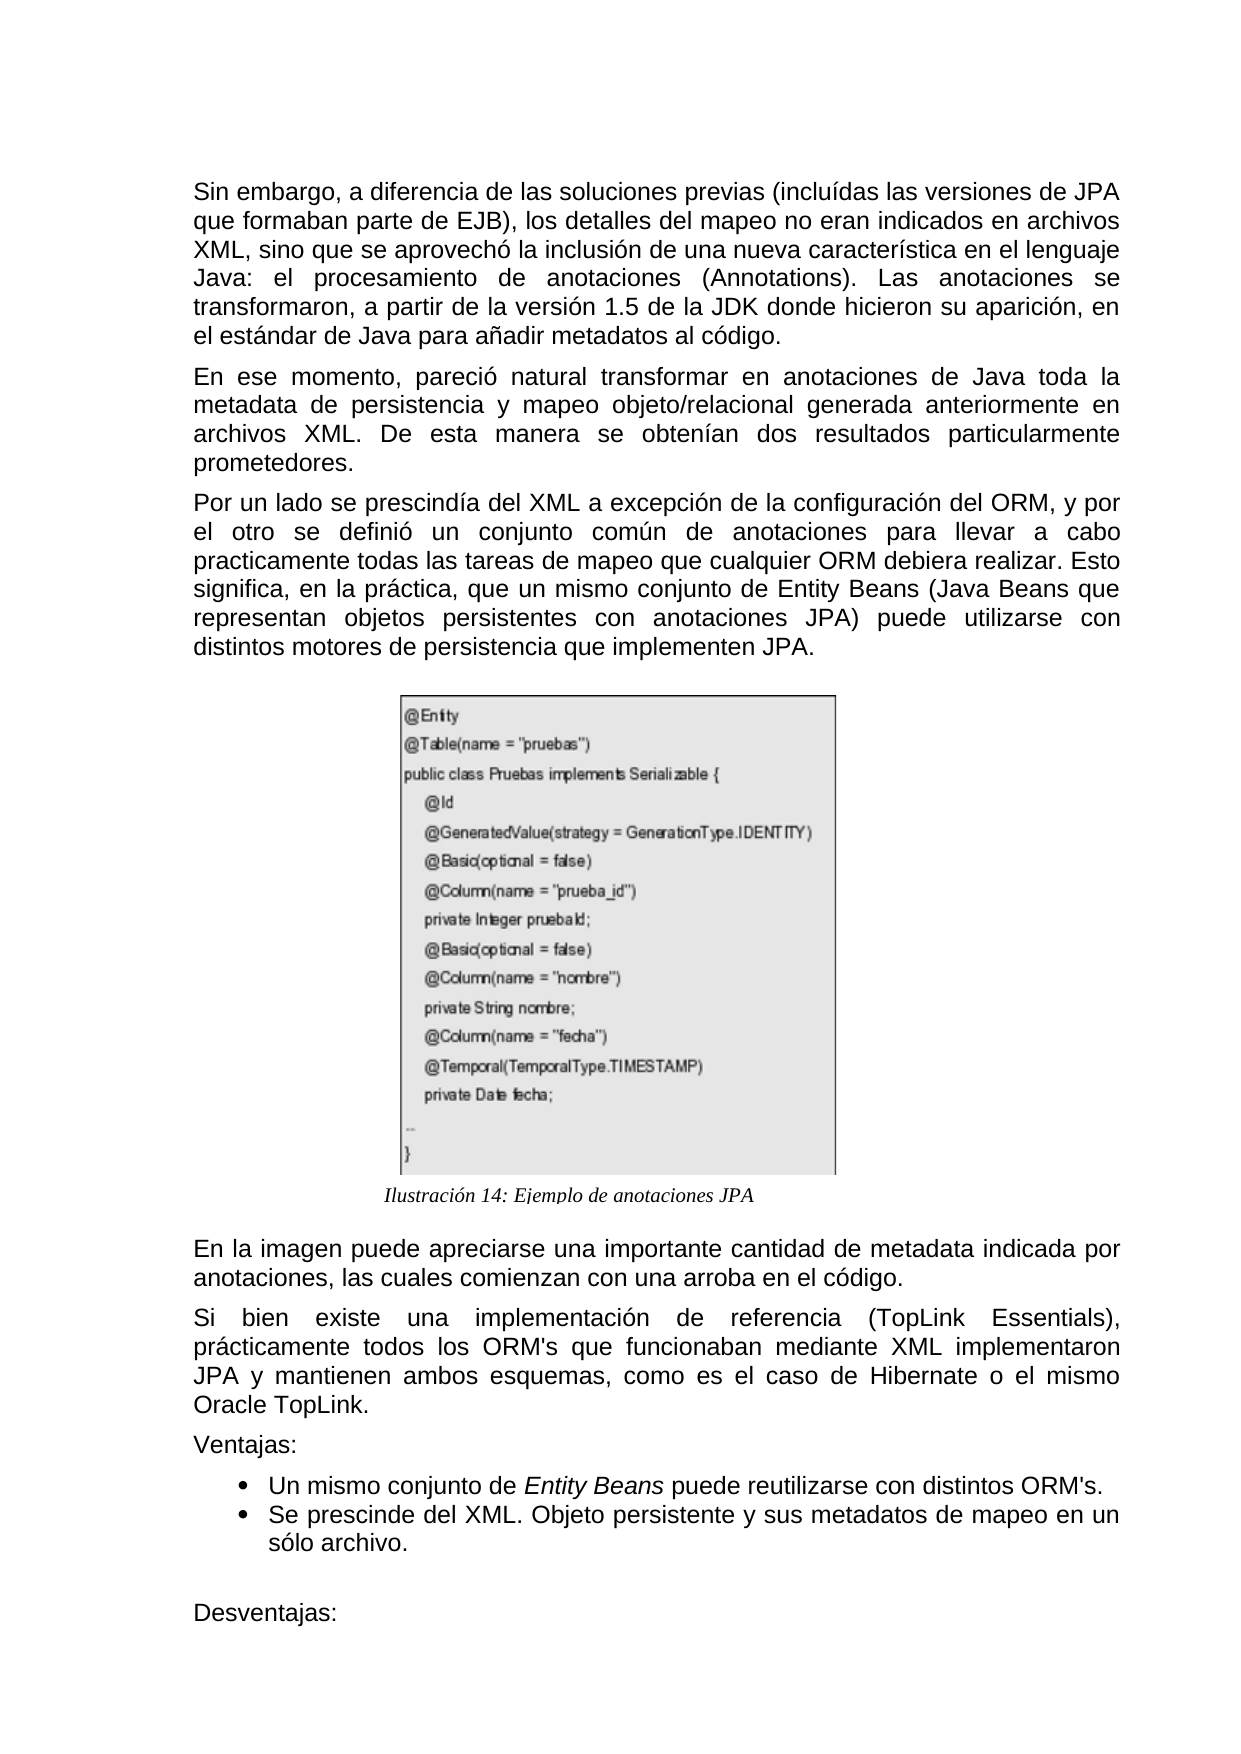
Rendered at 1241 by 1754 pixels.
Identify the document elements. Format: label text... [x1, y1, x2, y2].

text Ventajas: [304, 1430, 1122, 1459]
text En la imagen puede apreciarse una importante cantidad de metadata indicada por anotaciones, las cuales comienzan con una arroba en el código. [905, 1263, 1122, 1292]
picture [400, 695, 837, 1175]
text Por un lado se prescindía del XML a excepción de la configuración del ORM, y por el otro se definió un conjunto común de anotaciones para llevar a cabo practicamente todas las tareas de mapeo que cualquier ORM debiera realizar. Esto significa, en la práctica, que un mismo conjunto de Entity Beans (Java Beans que representan objetos persistentes con anotaciones JPA) puede utilizarse con distintos motores de persistencia que implementen JPA. [816, 632, 1122, 661]
list Se prescinde del XML. Objeto persistente y sus metadatos de mapeo en un sólo archivo. [238, 1499, 1122, 1557]
text Ilustración 14: Ejemplo de anotaciones JPA [384, 1183, 849, 1203]
text Desventajas: [193, 1569, 1122, 1626]
list Un mismo conjunto de Entity Beans puede reutilizarse con distintos ORM's. [238, 1471, 1122, 1499]
text Si bien existe una implementación de referencia (TopLink Essentials), prácticamente todos los ORM's que funcionaban mediante XML implementaron JPA y mantienen ambos esquemas, como es el caso de Hibernate o el mismo Oracle TopLink. [369, 1390, 1122, 1418]
text En ese momento, pareció natural transformar en anotaciones de Java toda la metadata de persistencia y mapeo objeto/relacional generada anteriormente en archivos XML. De esta manera se obtenían dos resultados particularmente prometedores. [361, 448, 1122, 476]
text Sin embargo, a diferencia de las soluciones previas (incluídas las versiones de JPA que formaban parte de EJB), los detalles del mapeo no eran indicados en archivos XML, sino que se aprovechó la inclusión de una nueva característica en el lenguaje Java: el procesamiento de anotaciones (Annotations). Las anotaciones se transformaron, a partir de la versión 1.5 de la JDK donde hicieron su aparición, en el estándar de Java para añadir metadatos al código. [782, 321, 1122, 350]
